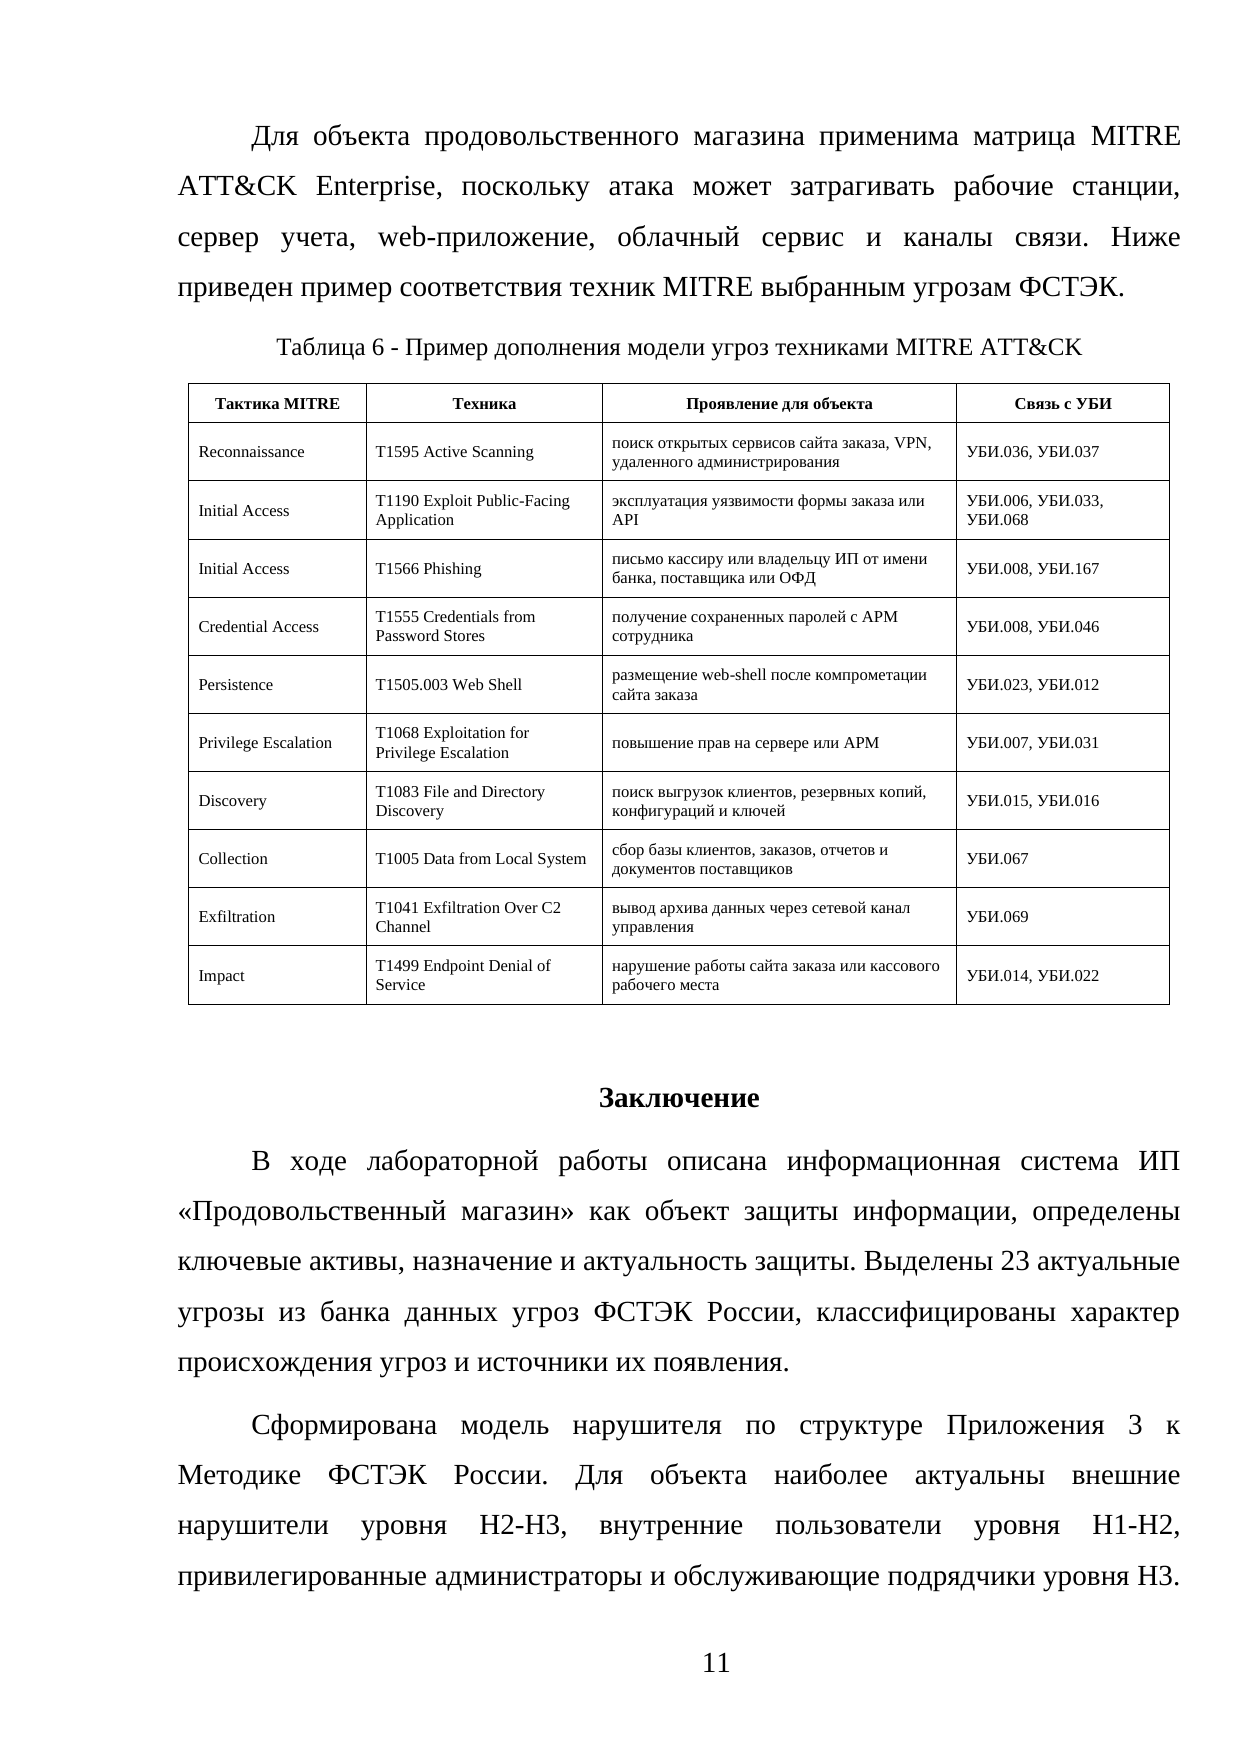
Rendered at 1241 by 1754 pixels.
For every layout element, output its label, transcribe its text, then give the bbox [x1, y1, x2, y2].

table_cell Exfiltration [189, 888, 366, 945]
text Для объекта продовольственного магазина применима матрица MITRE ATT&CK Enterprise, поскольку атака может затрагивать рабочие станции, сервер учета, web-приложение, облачный сервис и каналы связи. Ниже приведен пример соответствия техник MITRE выбранным угрозам ФСТЭК. [177, 118, 1181, 303]
table_header Проявление для объекта [603, 384, 956, 422]
table_cell Discovery [189, 772, 366, 829]
table_cell T1068 Exploitation for Privilege Escalation [367, 714, 602, 771]
table_cell УБИ.014, УБИ.022 [957, 946, 1169, 1003]
table_cell Privilege Escalation [189, 714, 366, 771]
table_cell T1005 Data from Local System [367, 830, 602, 887]
table_cell получение сохраненных паролей с АРМ сотрудника [603, 598, 956, 655]
text Сформирована модель нарушителя по структуре Приложения 3 к Методике ФСТЭК России. Для объекта наиболее актуальны внешние нарушители уровня Н2-Н3, внутренние пользователи уровня Н1-Н2, привилегированные администраторы и обслуживающие подрядчики уровня Н3. [177, 1407, 1181, 1591]
table_cell УБИ.023, УБИ.012 [957, 656, 1169, 713]
table_cell УБИ.008, УБИ.046 [957, 598, 1169, 655]
table_header Связь с УБИ [957, 384, 1169, 422]
table_cell Persistence [189, 656, 366, 713]
table_cell письмо кассиру или владельцу ИП от имени банка, поставщика или ОФД [603, 540, 956, 597]
table_header Тактика MITRE [189, 384, 366, 422]
table_cell T1499 Endpoint Denial of Service [367, 946, 602, 1003]
table_cell T1595 Active Scanning [367, 423, 602, 480]
table_cell T1555 Credentials from Password Stores [367, 598, 602, 655]
table_cell поиск выгрузок клиентов, резервных копий, конфигураций и ключей [603, 772, 956, 829]
table_cell T1083 File and Directory Discovery [367, 772, 602, 829]
table_cell УБИ.069 [957, 888, 1169, 945]
table_cell сбор базы клиентов, заказов, отчетов и документов поставщиков [603, 830, 956, 887]
table_header Техника [367, 384, 602, 422]
table_cell вывод архива данных через сетевой канал управления [603, 888, 956, 945]
table_cell повышение прав на сервере или АРМ [603, 714, 956, 771]
table_cell эксплуатация уязвимости формы заказа или API [603, 481, 956, 538]
subtitle Заключение [177, 1080, 1181, 1113]
table_cell T1505.003 Web Shell [367, 656, 602, 713]
table_cell УБИ.015, УБИ.016 [957, 772, 1169, 829]
text Таблица 6 - Пример дополнения модели угроз техниками MITRE ATT&CK [177, 332, 1181, 361]
table_cell Collection [189, 830, 366, 887]
table_cell УБИ.007, УБИ.031 [957, 714, 1169, 771]
table_cell Initial Access [189, 540, 366, 597]
table_cell УБИ.008, УБИ.167 [957, 540, 1169, 597]
table_cell Impact [189, 946, 366, 1003]
table_cell T1566 Phishing [367, 540, 602, 597]
table_cell Initial Access [189, 481, 366, 538]
text В ходе лабораторной работы описана информационная система ИП «Продовольственный магазин» как объект защиты информации, определены ключевые активы, назначение и актуальность защиты. Выделены 23 актуальные угрозы из банка данных угроз ФСТЭК России, классифицированы характер происхождения угроз и источники их появления. [177, 1143, 1181, 1377]
table_cell Credential Access [189, 598, 366, 655]
table_cell поиск открытых сервисов сайта заказа, VPN, удаленного администрирования [603, 423, 956, 480]
table_cell нарушение работы сайта заказа или кассового рабочего места [603, 946, 956, 1003]
table_cell T1190 Exploit Public-Facing Application [367, 481, 602, 538]
table_cell T1041 Exfiltration Over C2 Channel [367, 888, 602, 945]
table_cell УБИ.067 [957, 830, 1169, 887]
table_cell Reconnaissance [189, 423, 366, 480]
table_cell УБИ.036, УБИ.037 [957, 423, 1169, 480]
table_cell размещение web-shell после компрометации сайта заказа [603, 656, 956, 713]
table_cell УБИ.006, УБИ.033, УБИ.068 [957, 481, 1169, 538]
